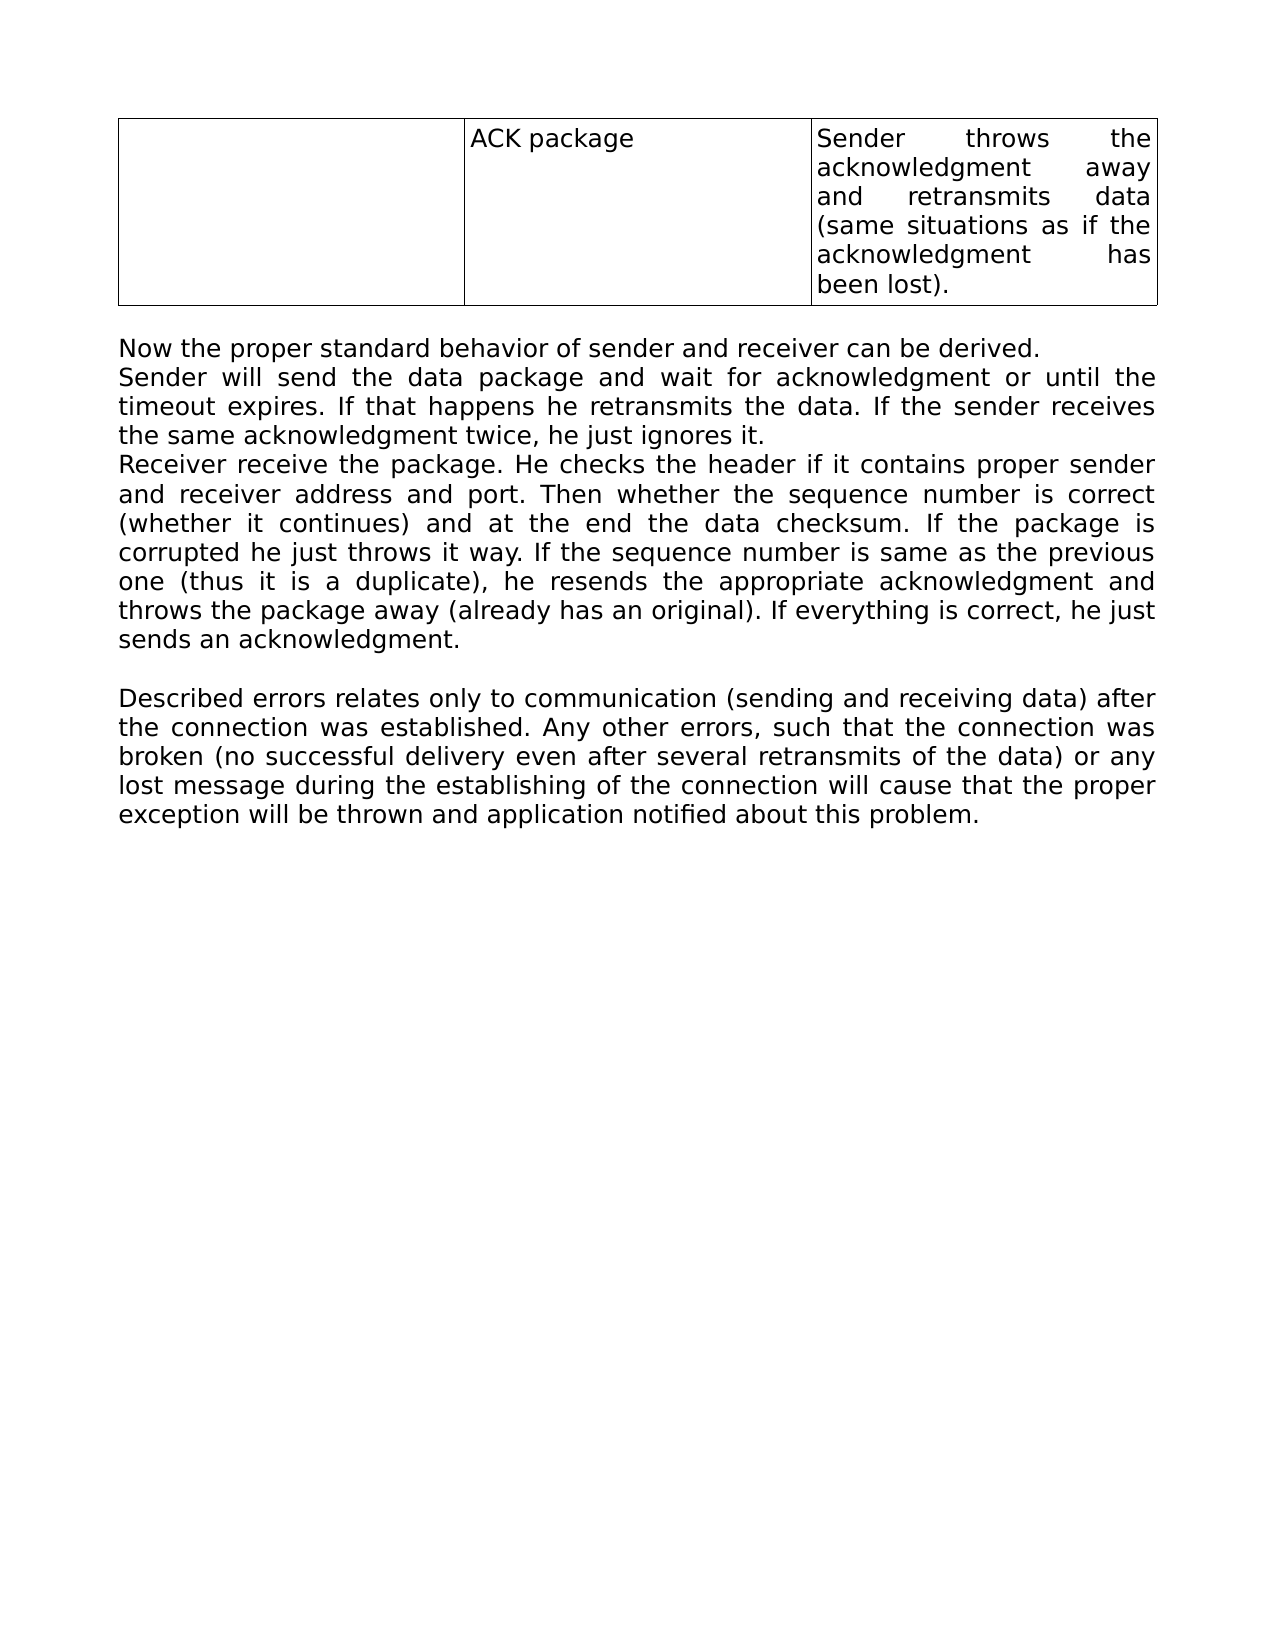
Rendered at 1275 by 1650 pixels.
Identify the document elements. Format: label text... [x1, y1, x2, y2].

table_cell [119, 119, 464, 305]
table_cell Sender throws the acknowledgment away and retransmits data (same situations as if the acknowledgment has been lost). [812, 119, 1157, 305]
text Now the proper standard behavior of sender and receiver can be derived. [118, 334, 1157, 363]
text Described errors relates only to communication (sending and receiving data) after the connection was established. Any other errors, such that the connection was broken (no successful delivery even after several retransmits of the data) or any lost message during the establishing of the connection will cause that the proper exception will be thrown and application notified about this problem. [118, 684, 1157, 830]
text Receiver receive the package. He checks the header if it contains proper sender and receiver address and port. Then whether the sequence number is correct (whether it continues) and at the end the data checksum. If the package is corrupted he just throws it way. If the sequence number is same as the previous one (thus it is a duplicate), he resends the appropriate acknowledgment and throws the package away (already has an original). If everything is correct, he just sends an acknowledgment. [118, 451, 1157, 655]
table_cell ACK package [465, 119, 811, 305]
text Sender will send the data package and wait for acknowledgment or until the timeout expires. If that happens he retransmits the data. If the sender receives the same acknowledgment twice, he just ignores it. [118, 363, 1157, 451]
